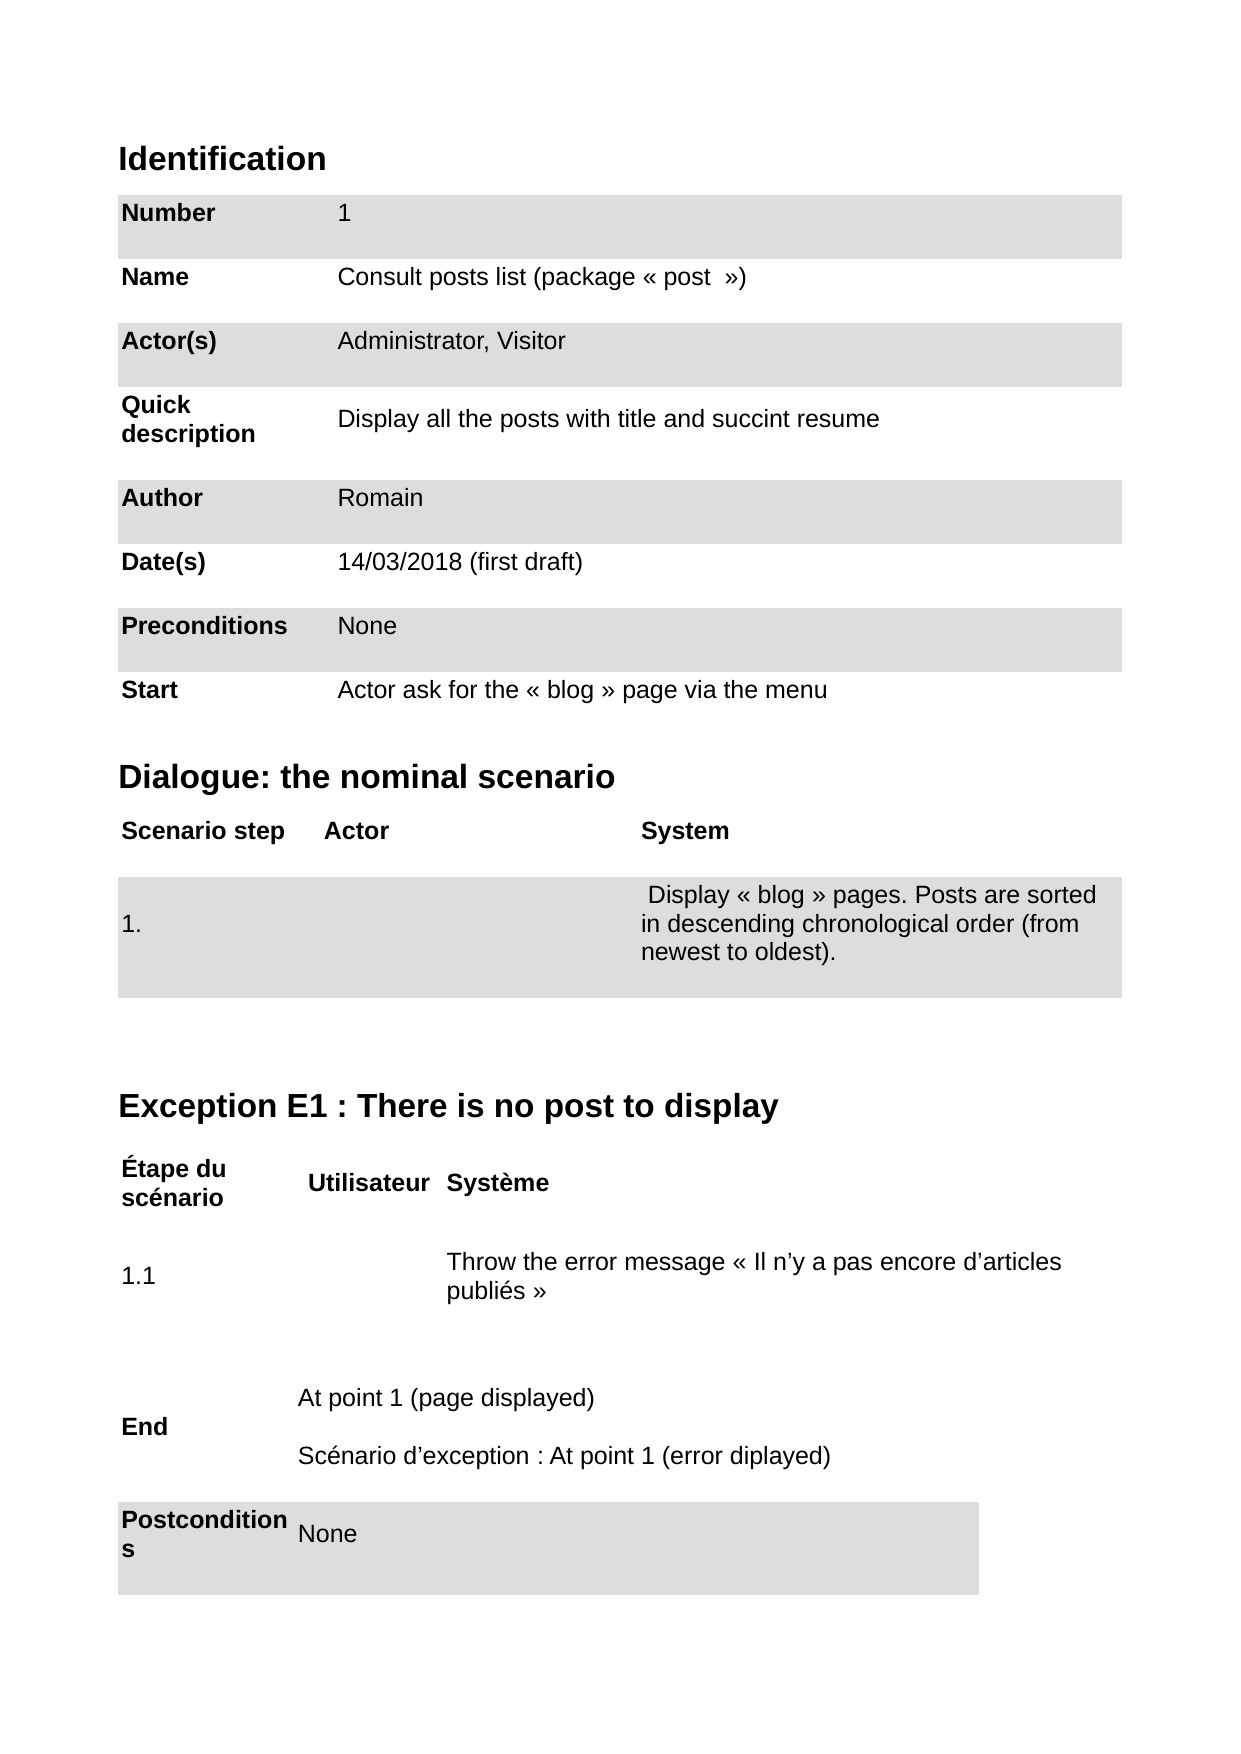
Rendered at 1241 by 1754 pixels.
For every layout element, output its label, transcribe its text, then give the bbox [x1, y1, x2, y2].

table_cell Preconditions [118, 608, 334, 672]
table_cell [305, 1244, 443, 1337]
table_cell 14/03/2018 (first draft) [334, 544, 1122, 608]
table_cell Throw the error message « Il n’y a pas encore d’articles publiés » [444, 1244, 1122, 1337]
table_cell Name [118, 259, 334, 323]
table_cell Actor(s) [118, 323, 334, 387]
table_cell Postconditions [118, 1502, 295, 1595]
subtitle Dialogue: the nominal scenario [118, 757, 1122, 796]
table_cell Administrator, Visitor [334, 323, 1122, 387]
table_cell Date(s) [118, 544, 334, 608]
table_cell Display all the posts with title and succint resume [334, 387, 1122, 480]
table_cell [321, 877, 638, 998]
subtitle Identification [118, 139, 1122, 178]
table_cell Romain [334, 480, 1122, 544]
table_cell 1. [118, 877, 321, 998]
table_cell Quick description [118, 387, 334, 480]
table_header Étape du scénario [118, 1151, 305, 1244]
table_header End [118, 1380, 295, 1502]
table_cell None [334, 608, 1122, 672]
table_cell Actor ask for the « blog » page via the menu [334, 672, 1122, 736]
table_cell Consult posts list (package « post ») [334, 259, 1122, 323]
table_cell Author [118, 480, 334, 544]
table_header At point 1 (page displayed) Scénario d’exception : At point 1 (error diplayed) [295, 1380, 979, 1502]
table_header Actor [321, 813, 638, 877]
table_cell None [295, 1502, 979, 1595]
table_header Utilisateur [305, 1151, 443, 1244]
table_cell Start [118, 672, 334, 736]
table_header 1 [334, 195, 1122, 259]
table_header Scenario step [118, 813, 321, 877]
table_header Système [444, 1151, 1122, 1244]
table_cell Display « blog » pages. Posts are sorted in descending chronological order (from newest to oldest). [638, 877, 1122, 998]
table_header Number [118, 195, 334, 259]
table_cell 1.1 [118, 1244, 305, 1337]
table_header System [638, 813, 1122, 877]
text Exception E1 : There is no post to display [118, 1086, 1122, 1124]
